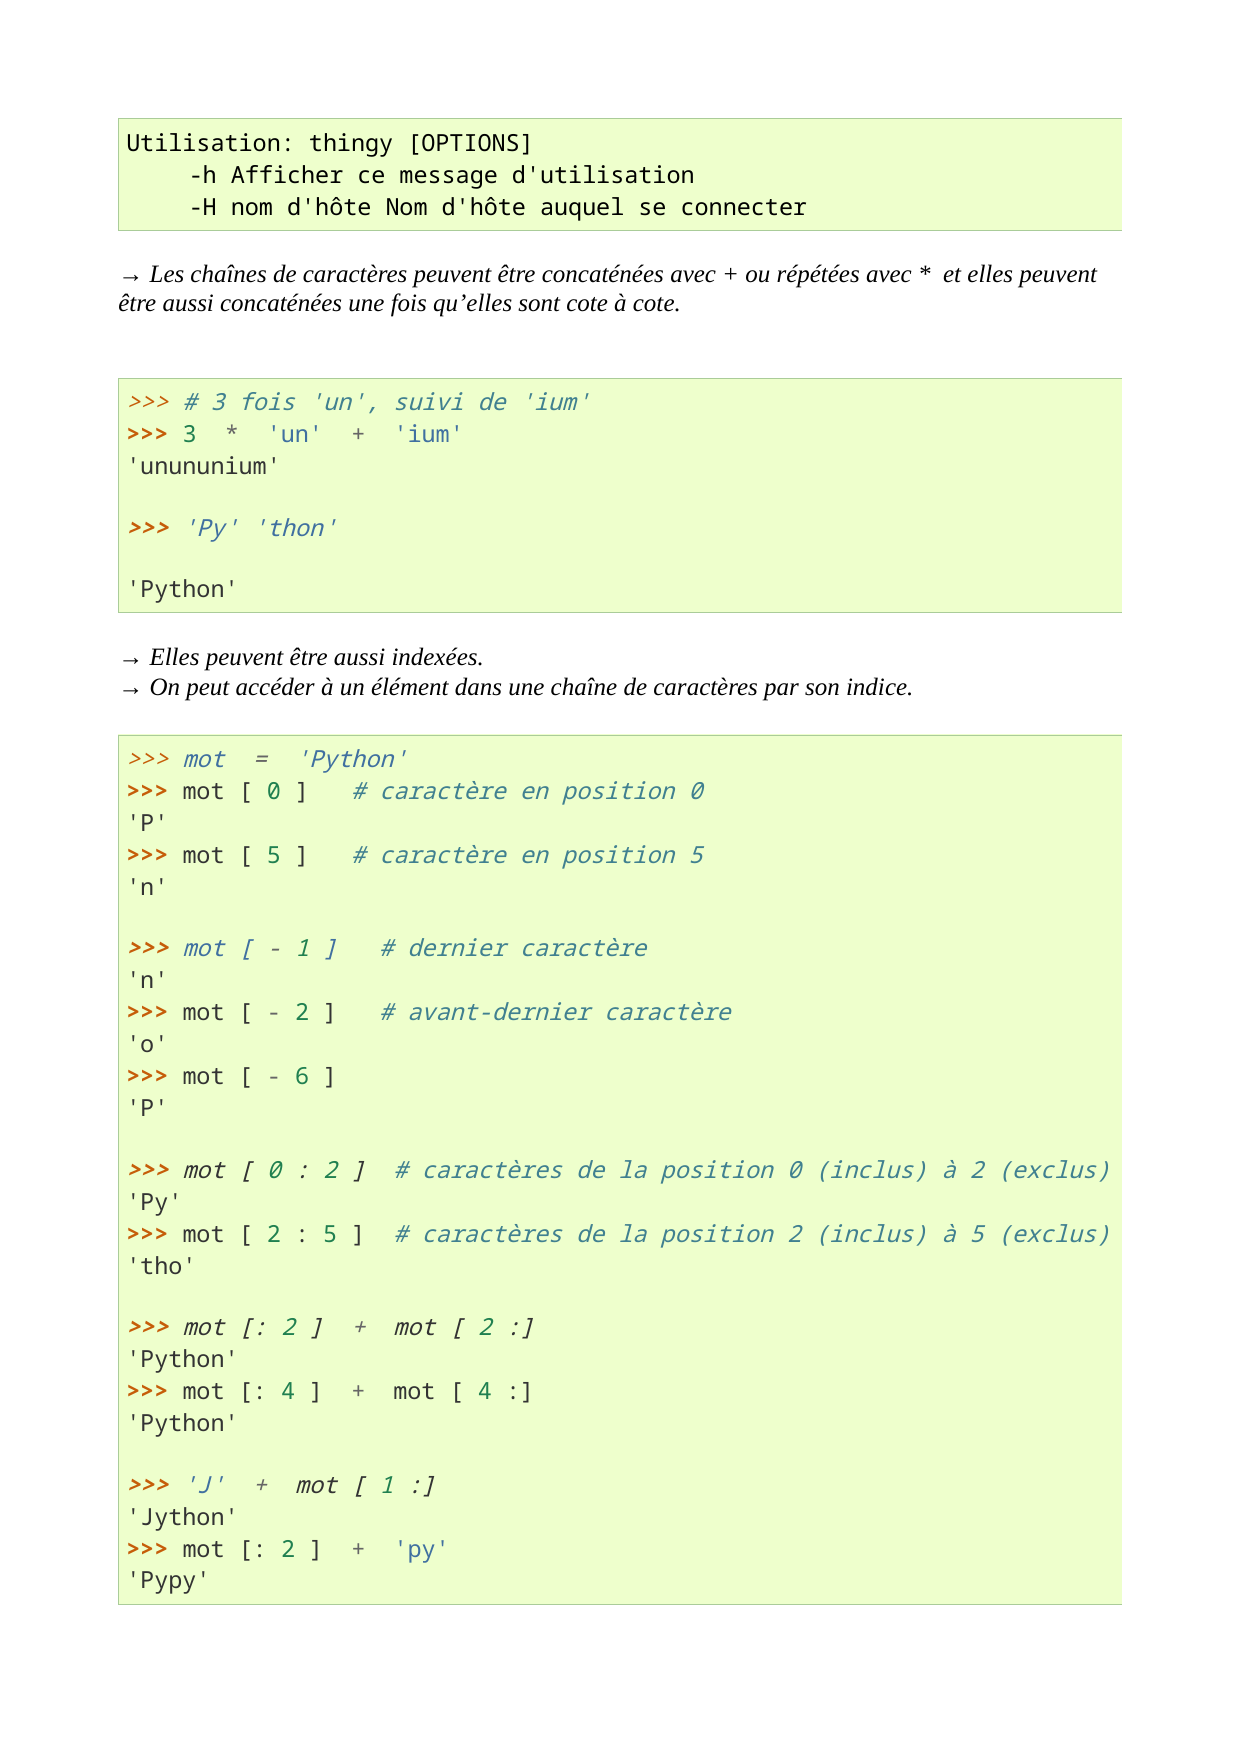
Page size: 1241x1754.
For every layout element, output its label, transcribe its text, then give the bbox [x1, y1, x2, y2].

text 'n' [119, 956, 1122, 988]
text >>> mot [ 2 : 5 ] # caractères de la position 2 (inclus) à 5 (exclus) [119, 1209, 1122, 1241]
text >>> mot [ 0 ] # caractère en position 0 [119, 766, 1122, 798]
text 'unununium' [119, 442, 1122, 481]
text >>> mot [: 4 ] + mot [ 4 :] [119, 1367, 1122, 1398]
text >>> mot [ - 1 ] # dernier caractère [119, 924, 1122, 956]
text 'Python' [119, 1334, 1122, 1367]
text >>> mot [ 0 : 2 ] # caractères de la position 0 (inclus) à 2 (exclus) [119, 1145, 1122, 1177]
text 'Python' [119, 1398, 1122, 1438]
text -h Afficher ce message d'utilisation [119, 150, 1122, 182]
text → Les chaînes de caractères peuvent être concaténées avec + ou répétées avec * et elles peuvent être aussi concaténées une fois qu’elles sont cote à cote. [118, 259, 1122, 317]
text → Elles peuvent être aussi indexées. [118, 642, 1122, 671]
text 'Jython' [119, 1492, 1122, 1524]
text >>> mot = 'Python' [119, 736, 1122, 766]
text >>> 'J' + mot [ 1 :] [119, 1460, 1122, 1492]
text >>> 'Py' 'thon' [119, 503, 1122, 543]
text >>> mot [ 5 ] # caractère en position 5 [119, 830, 1122, 862]
text >>> # 3 fois 'un', suivi de 'ium' [119, 379, 1122, 409]
text Utilisation: thingy [OPTIONS] [119, 119, 1122, 150]
text >>> 3 * 'un' + 'ium' [119, 409, 1122, 442]
text 'P' [119, 1084, 1122, 1124]
text 'Pypy' [119, 1556, 1122, 1604]
text 'o' [119, 1020, 1122, 1052]
text >>> mot [: 2 ] + 'py' [119, 1524, 1122, 1556]
text → On peut accéder à un élément dans une chaîne de caractères par son indice. [118, 671, 1122, 702]
text >>> mot [: 2 ] + mot [ 2 :] [119, 1303, 1122, 1334]
text -H nom d'hôte Nom d'hôte auquel se connecter [119, 182, 1122, 230]
text 'tho' [119, 1241, 1122, 1281]
text 'Py' [119, 1177, 1122, 1209]
text 'P' [119, 798, 1122, 830]
text >>> mot [ - 6 ] [119, 1052, 1122, 1084]
text 'Python' [119, 564, 1122, 612]
text >>> mot [ - 2 ] # avant-dernier caractère [119, 988, 1122, 1020]
text 'n' [119, 862, 1122, 902]
